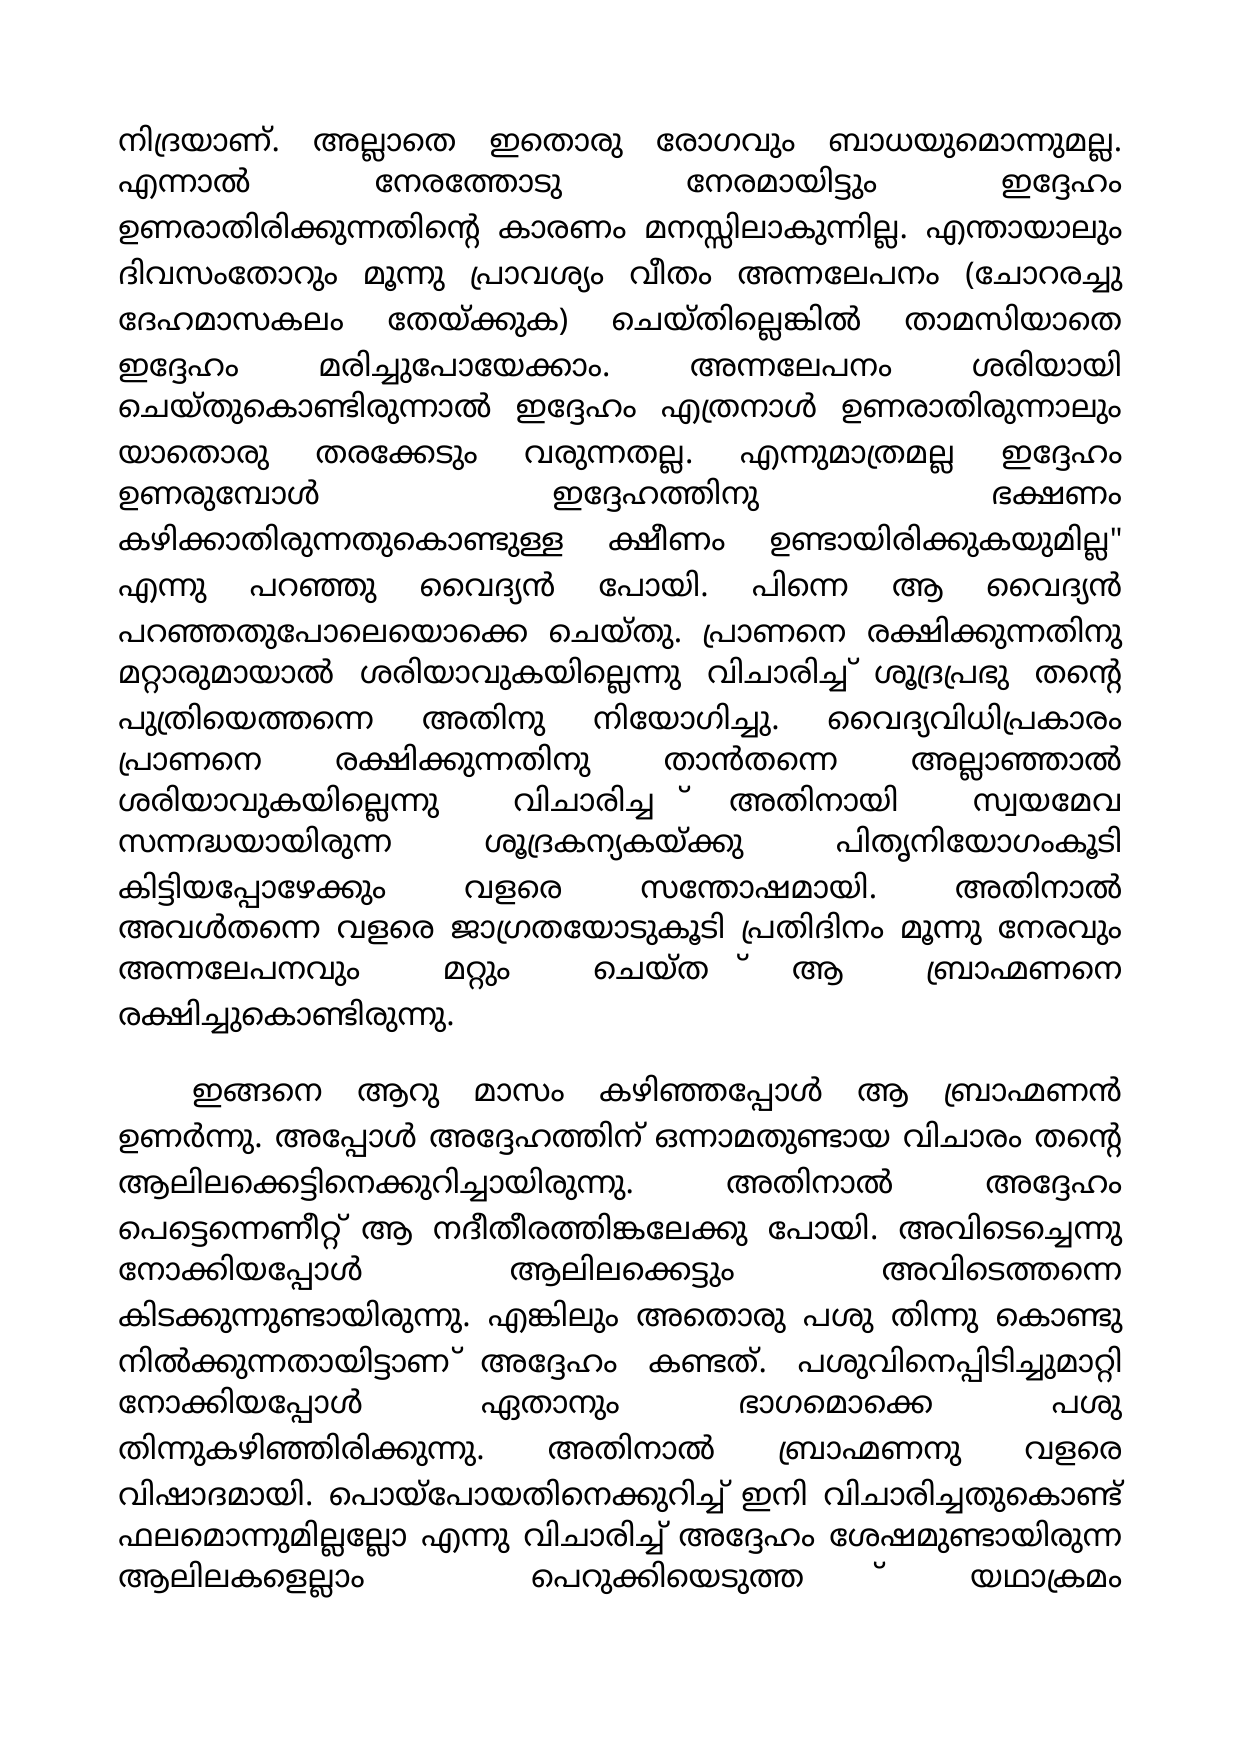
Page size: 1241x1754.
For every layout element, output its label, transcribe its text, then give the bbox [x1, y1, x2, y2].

text ഇങ്ങനെ ആറു മാസം കഴിഞ്ഞപ്പോൾ ആ ബ്രാഹ്മണൻ ഉണർന്നു. അപ്പോൾ അദ്ദേഹത്തിന് ഒന്നാമതുണ്ടായ വിചാരം തന്റെ ആലിലക്കെട്ടിനെക്കുറിച്ചായിരുന്നു. അതിനാൽ അദ്ദേഹം പെട്ടെന്നെണീറ്റ് ആ നദീതീരത്തിങ്കലേക്കു പോയി. അവിടെച്ചെന്നു നോക്കിയപ്പോൾ ആലിലക്കെട്ടും അവിടെത്തന്നെ കിടക്കുന്നുണ്ടായിരുന്നു. എങ്കിലും അതൊരു പശു തിന്നു കൊണ്ടു നിൽക്കുന്നതായിട്ടാണ് അദ്ദേഹം കണ്ടത്. പശുവിനെപ്പിടിച്ചുമാറ്റി നോക്കിയപ്പോൾ ഏതാനും ഭാഗമൊക്കെ പശു തിന്നുകഴിഞ്ഞിരിക്കുന്നു. അതിനാൽ ബ്രാഹ്മണനു വളരെ വി‌ഷാദമായി. പൊയ്പോയതിനെക്കുറിച്ച് ഇനി വിചാരിച്ചതുകൊണ്ട് ഫലമൊന്നുമില്ലല്ലോ എന്നു വിചാരിച്ച് അദ്ദേഹം ശേ‌ഷമുണ്ടായിരുന്ന ആലിലകളെല്ലാം പെറുക്കിയെടുത്ത് യഥാക്രമം [118, 1068, 1122, 1600]
text നിദ്രയാണ്. അല്ലാതെ ഇതൊരു രോഗവും ബാധയുമൊന്നുമല്ല. എന്നാൽ നേരത്തോടു നേരമായിട്ടും ഇദ്ദേഹം ഉണരാതിരിക്കുന്നതിന്റെ കാരണം മനസ്സിലാകുന്നില്ല. എന്തായാലും ദിവസംതോറും മൂന്നു പ്രാവശ്യം വീതം അന്നലേപനം (ചോറരച്ചു ദേഹമാസകലം തേയ്ക്കുക) ചെയ്തില്ലെങ്കിൽ താമസിയാതെ ഇദ്ദേഹം മരിച്ചുപോയേക്കാം. അന്നലേപനം ശരിയായി ചെയ്തുകൊണ്ടിരുന്നാൽ ഇദ്ദേഹം എത്രനാൾ ഉണരാതിരുന്നാലും യാതൊരു തരക്കേടും വരുന്നതല്ല. എന്നുമാത്രമല്ല ഇദ്ദേഹം ഉണരുമ്പോൾ ഇദ്ദേഹത്തിനു ഭക്ഷണം കഴിക്കാതിരുന്നതുകൊണ്ടുള്ള ക്ഷീണം ഉണ്ടായിരിക്കുകയുമില്ല" എന്നു പറഞ്ഞു വൈദ്യൻ പോയി. പിന്നെ ആ വൈദ്യൻ പറഞ്ഞതുപോലെയൊക്കെ ചെയ്തു. പ്രാണനെ രക്ഷിക്കുന്നതിനു മറ്റാരുമായാൽ ശരിയാവുകയില്ലെന്നു വിചാരിച്ച് ശൂദ്രപ്രഭു തന്റെ പുത്രിയെത്തന്നെ അതിനു നിയോഗിച്ചു. വൈദ്യവിധിപ്രകാരം പ്രാണനെ രക്ഷിക്കുന്നതിനു താൻതന്നെ അല്ലാഞ്ഞാൽ ശരിയാവുകയില്ലെന്നു വിചാരിച്ച് അതിനായി സ്വയമേവ സന്നദ്ധയായിരുന്ന ശൂദ്രകന്യകയ്ക്കു പിതൃനിയോഗംകൂടി കിട്ടിയപ്പോഴേക്കും വളരെ സന്തോ‌ഷമായി. അതിനാൽ അവൾതന്നെ വളരെ ജാഗ്രതയോടുകൂടി പ്രതിദിനം മൂന്നു നേരവും അന്നലേപനവും മറ്റും ചെയ്ത് ആ ബ്രാഹ്മണനെ രക്ഷിച്ചുകൊണ്ടിരുന്നു. [118, 118, 1122, 1038]
